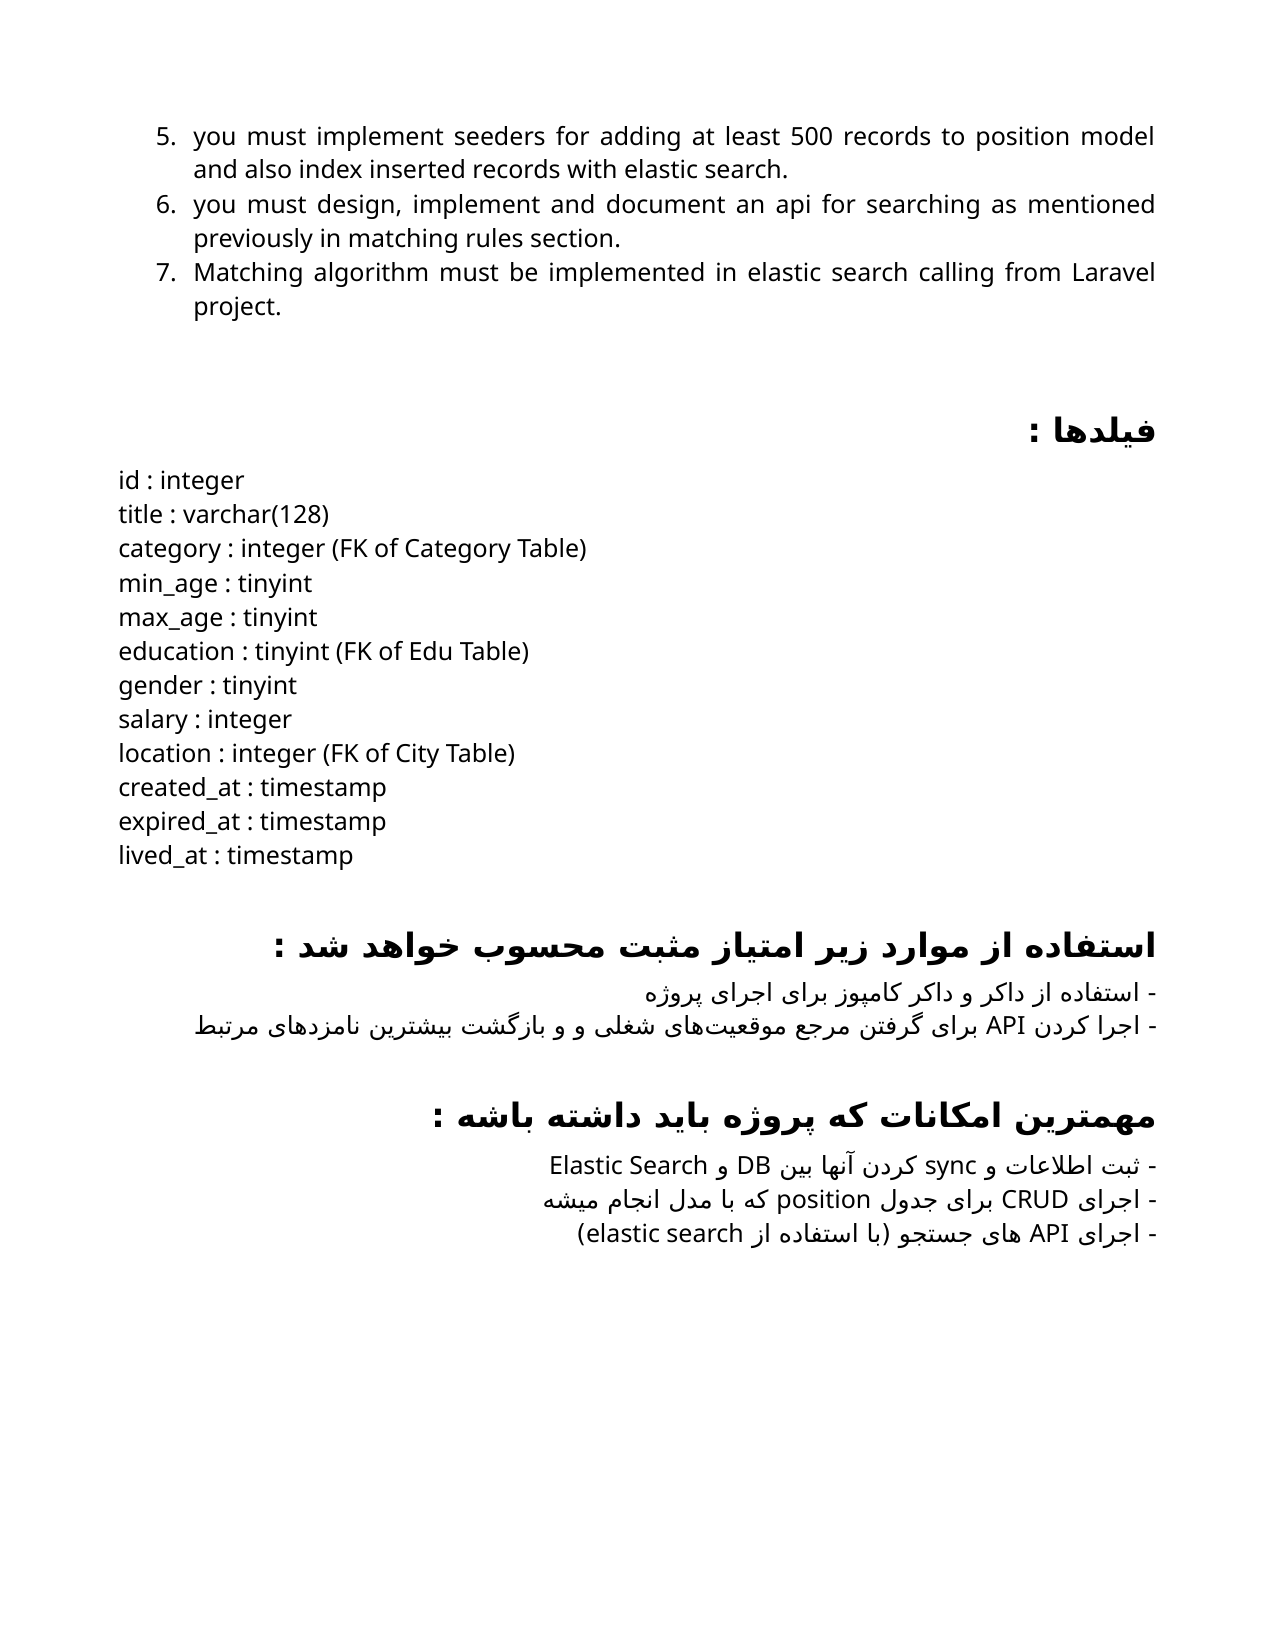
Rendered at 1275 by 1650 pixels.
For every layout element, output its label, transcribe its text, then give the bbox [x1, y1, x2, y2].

list you must design, implement and document an api for searching as mentioned previously in matching rules section. [156, 186, 1157, 254]
text id : integer [118, 463, 1157, 497]
text title : varchar(128) [118, 497, 1157, 531]
subtitle فیلدها : [118, 411, 1157, 451]
text - اجرای API های جستجو (با استفاده از elastic search) [118, 1216, 1157, 1250]
text min_age : tinyint [118, 565, 1157, 599]
subtitle استفاده از موارد زیر امتیاز مثبت محسوب خواهد شد : [118, 927, 1157, 966]
text lived_at : timestamp [118, 838, 1157, 872]
text location : integer (FK of City Table) [118, 736, 1157, 769]
text category : integer (FK of Category Table) [118, 531, 1157, 565]
subtitle مهمترین امکانات که پروژه باید داشته باشه : [118, 1096, 1157, 1135]
text - استفاده از داکر و داکر کامپوز برای اجرای پروژه [118, 978, 1157, 1007]
text max_age : tinyint [118, 599, 1157, 633]
text - ثبت اطلاعات و sync کردن آنها بین DB و Elastic Search [118, 1148, 1157, 1182]
list you must implement seeders for adding at least 500 records to position model and also index inserted records with elastic search. [156, 118, 1157, 186]
list Matching algorithm must be implemented in elastic search calling from Laravel project. [156, 254, 1157, 322]
text gender : tinyint [118, 667, 1157, 701]
text - اجرای CRUD برای جدول position که با مدل انجام میشه [118, 1182, 1157, 1216]
text - اجرا کردن API برای گرفتن مرجع موقعیت‌های شغلی و و بازگشت بیشترین نامزدهای مرتبط [118, 1007, 1157, 1041]
text education : tinyint (FK of Edu Table) [118, 633, 1157, 667]
text created_at : timestamp [118, 769, 1157, 804]
text expired_at : timestamp [118, 804, 1157, 838]
text salary : integer [118, 701, 1157, 736]
